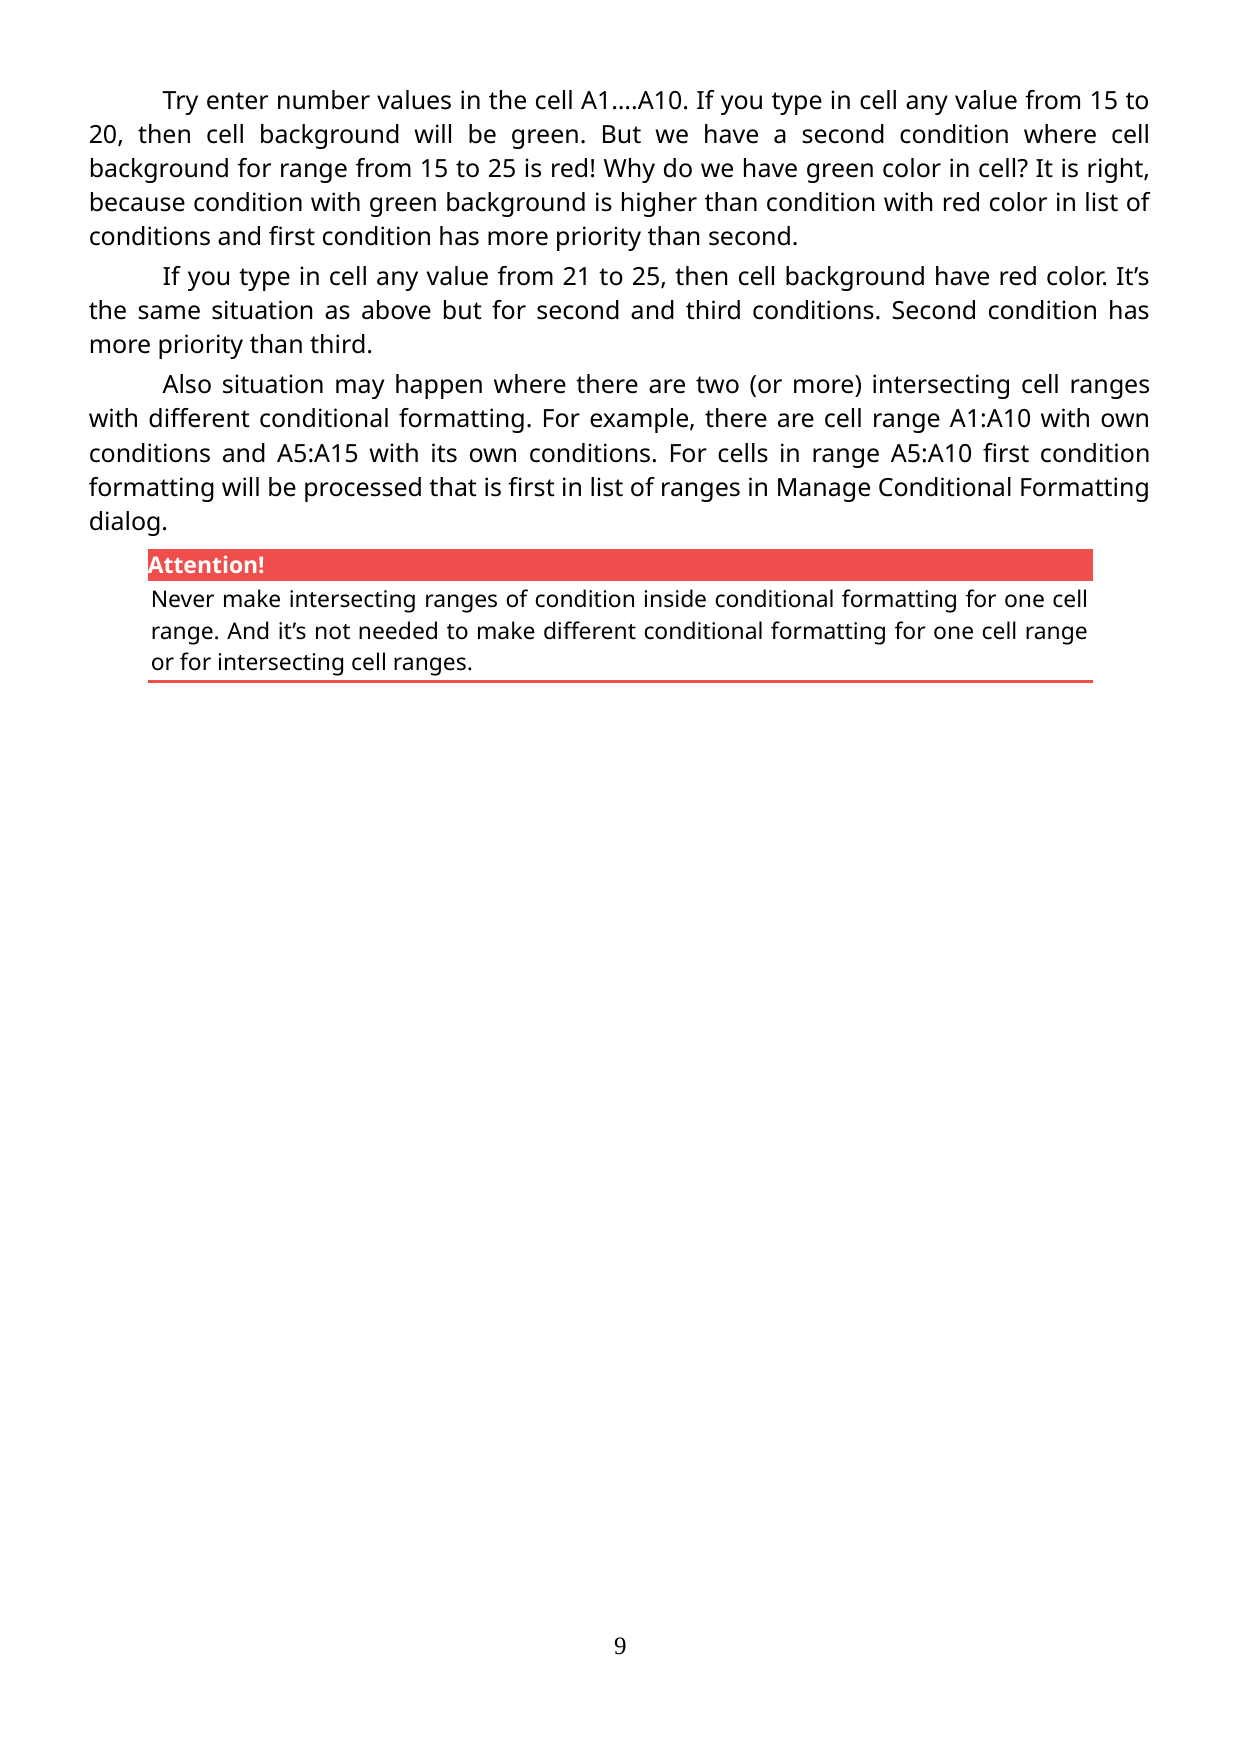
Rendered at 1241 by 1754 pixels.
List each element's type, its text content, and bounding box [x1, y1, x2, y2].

text Also situation may happen where there are two (or more) intersecting cell ranges with different conditional formatting. For example, there are cell range A1:A10 with own conditions and A5:A15 with its own conditions. For cells in range А5:А10 first condition formatting will be processed that is first in list of ranges in Manage Conditional Formatting dialog. [88, 367, 1152, 537]
text Never make intersecting ranges of condition inside conditional formatting for one cell range. And it’s not needed to make different conditional formatting for one cell range or for intersecting cell ranges. [148, 581, 1093, 680]
text If you type in cell any value from 21 to 25, then cell background have red color. It’s the same situation as above but for second and third conditions. Second condition has more priority than third. [88, 259, 1152, 361]
text Attention! [148, 549, 1093, 581]
text Try enter number values in the cell A1….A10. If you type in cell any value from 15 to 20, then cell background will be green. But we have a second condition where cell background for range from 15 to 25 is red! Why do we have green color in cell? It is right, because condition with green background is higher than condition with red color in list of conditions and first condition has more priority than second. [88, 83, 1152, 253]
